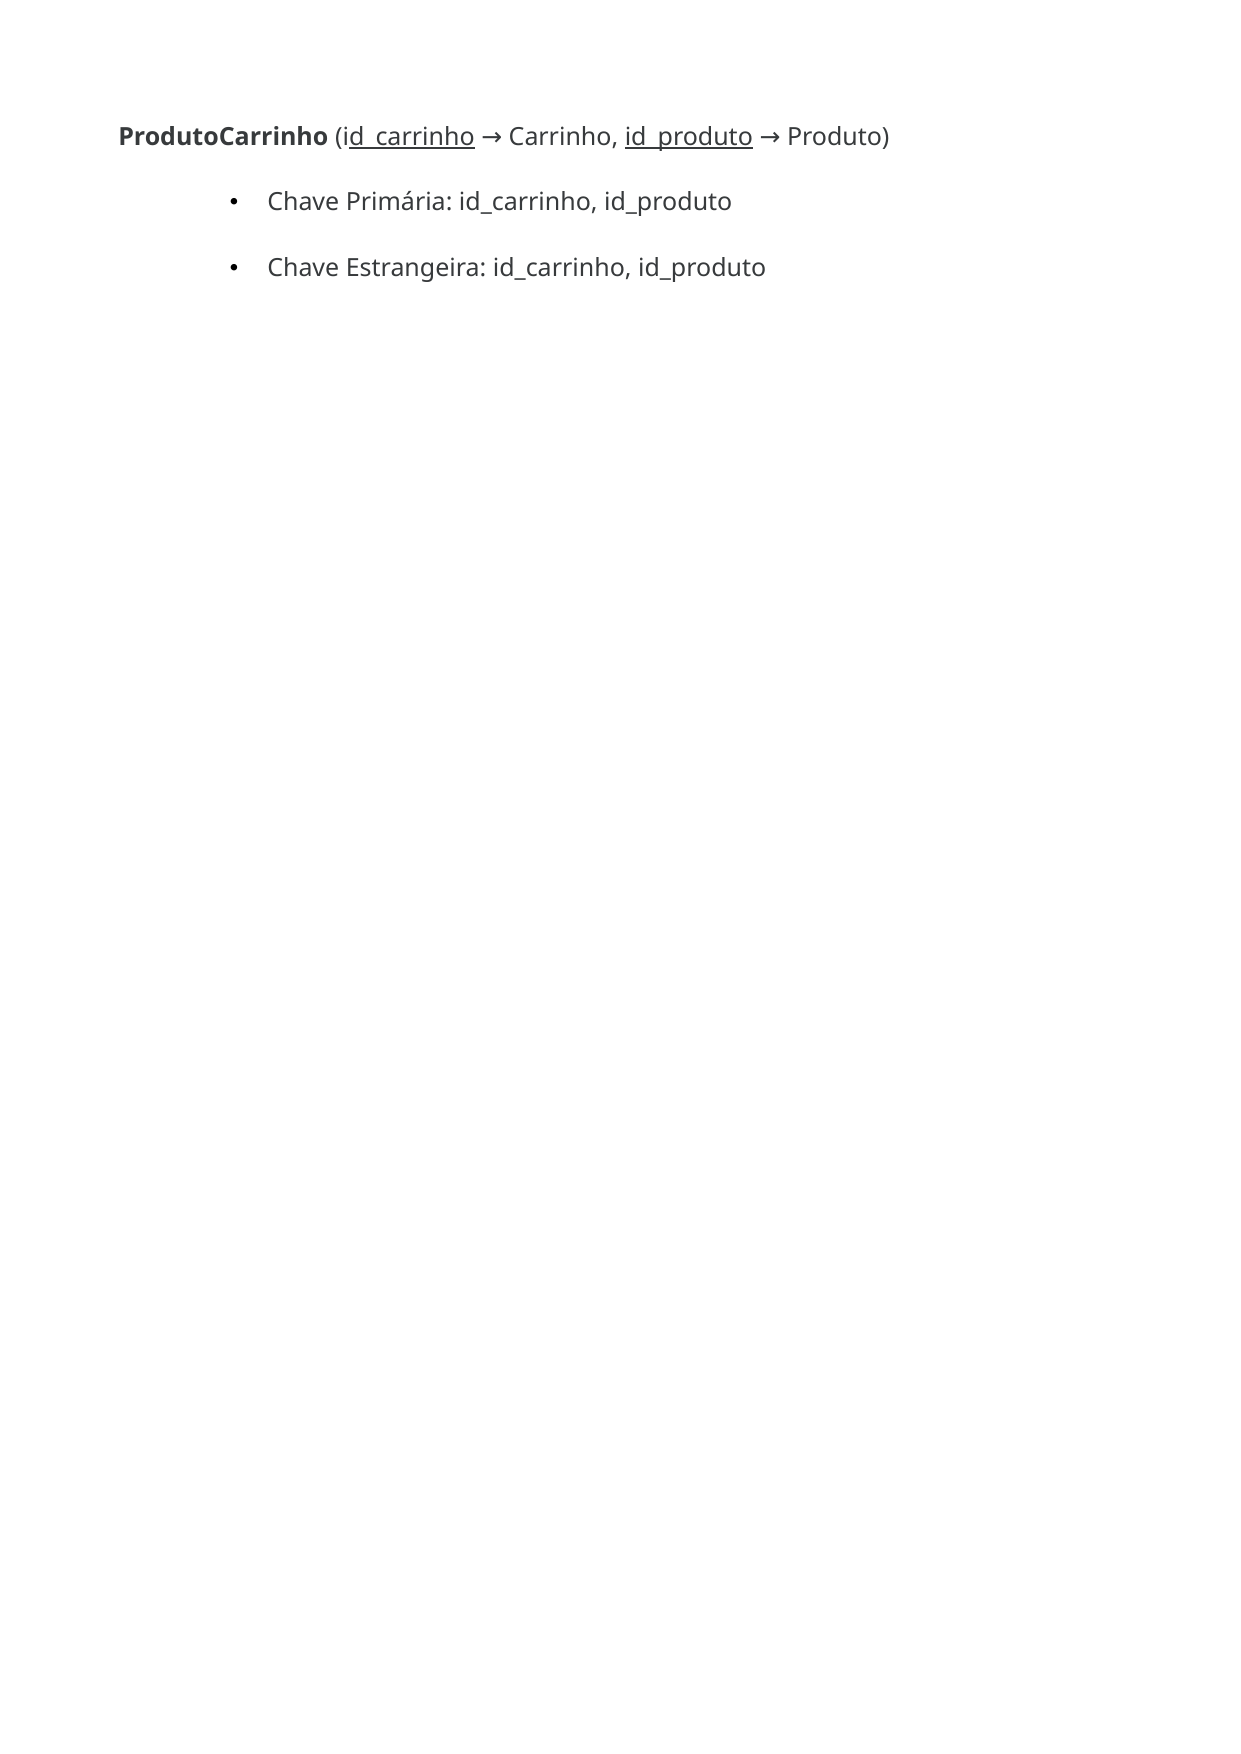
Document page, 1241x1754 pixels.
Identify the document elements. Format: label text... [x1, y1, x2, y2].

list Chave Primária: id_carrinho, id_produto [229, 184, 1122, 218]
text ProdutoCarrinho (id_carrinho → Carrinho, id_produto → Produto) [118, 118, 1122, 152]
list Chave Estrangeira: id_carrinho, id_produto [229, 249, 1122, 283]
